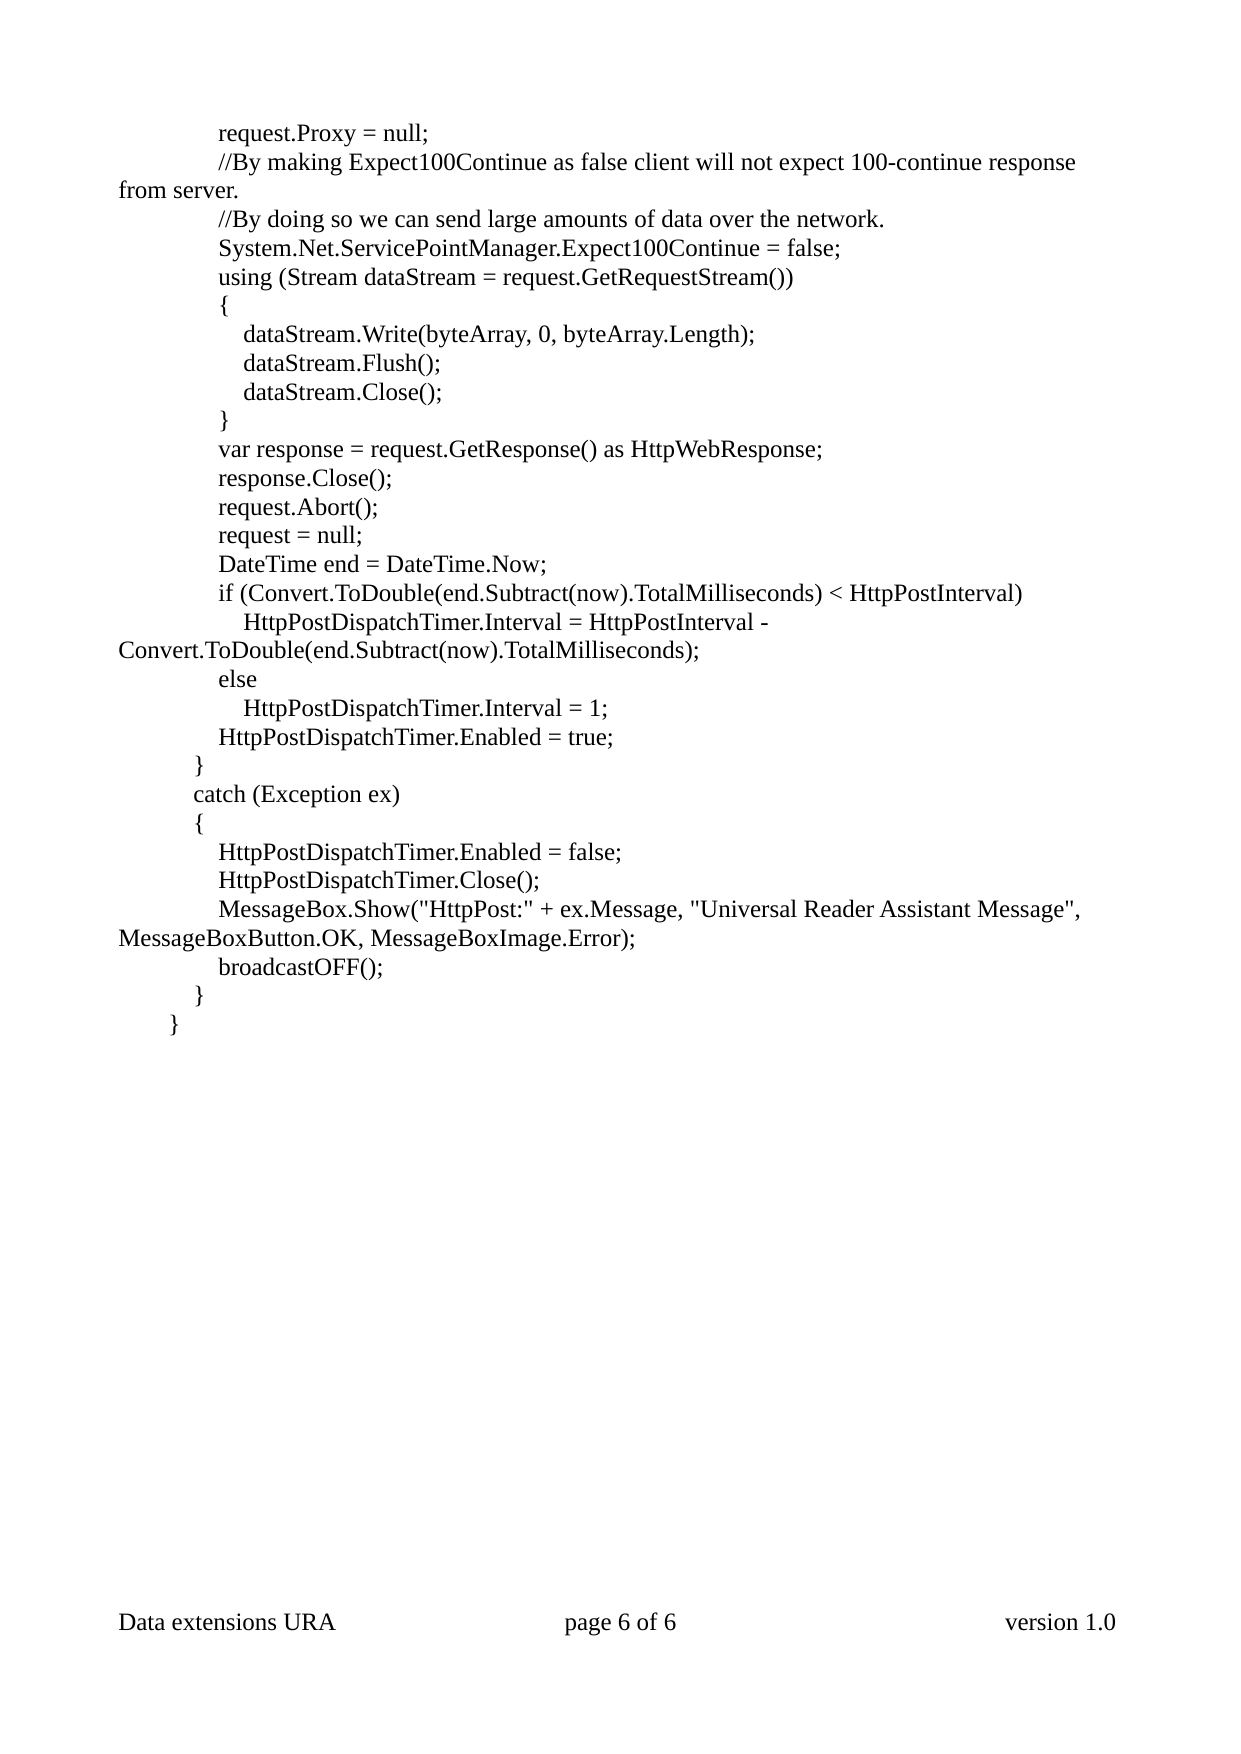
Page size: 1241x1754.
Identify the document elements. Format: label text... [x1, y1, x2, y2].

text dataStream.Write(byteArray, 0, byteArray.Length); [118, 319, 1122, 348]
text } [118, 751, 1122, 779]
text System.Net.ServicePointManager.Expect100Continue = false; [118, 233, 1122, 262]
text HttpPostDispatchTimer.Enabled = false; [118, 837, 1122, 866]
text catch (Exception ex) [118, 779, 1122, 808]
text dataStream.Flush(); [118, 348, 1122, 377]
text HttpPostDispatchTimer.Enabled = true; [118, 722, 1122, 751]
text request.Abort(); [118, 492, 1122, 521]
text else [118, 664, 1122, 693]
text HttpPostDispatchTimer.Interval = 1; [118, 693, 1122, 722]
text dataStream.Close(); [118, 377, 1122, 406]
text using (Stream dataStream = request.GetRequestStream()) [118, 262, 1122, 291]
text //By making Expect100Continue as false client will not expect 100-continue response from server. [118, 147, 1122, 204]
text } [118, 1009, 1122, 1038]
text //By doing so we can send large amounts of data over the network. [118, 204, 1122, 233]
text MessageBox.Show("HttpPost:" + ex.Message, "Universal Reader Assistant Message", MessageBoxButton.OK, MessageBoxImage.Error); [118, 894, 1122, 952]
text } [118, 406, 1122, 434]
text { [118, 291, 1122, 319]
text HttpPostDispatchTimer.Interval = HttpPostInterval - Convert.ToDouble(end.Subtract(now).TotalMilliseconds); [118, 607, 1122, 664]
text HttpPostDispatchTimer.Close(); [118, 866, 1122, 894]
text request = null; [118, 521, 1122, 549]
text DateTime end = DateTime.Now; [118, 549, 1122, 578]
text var response = request.GetResponse() as HttpWebResponse; [118, 434, 1122, 463]
text if (Convert.ToDouble(end.Subtract(now).TotalMilliseconds) < HttpPostInterval) [118, 578, 1122, 607]
text response.Close(); [118, 463, 1122, 492]
text { [118, 808, 1122, 837]
text } [118, 981, 1122, 1009]
text broadcastOFF(); [118, 952, 1122, 981]
text request.Proxy = null; [118, 118, 1122, 147]
